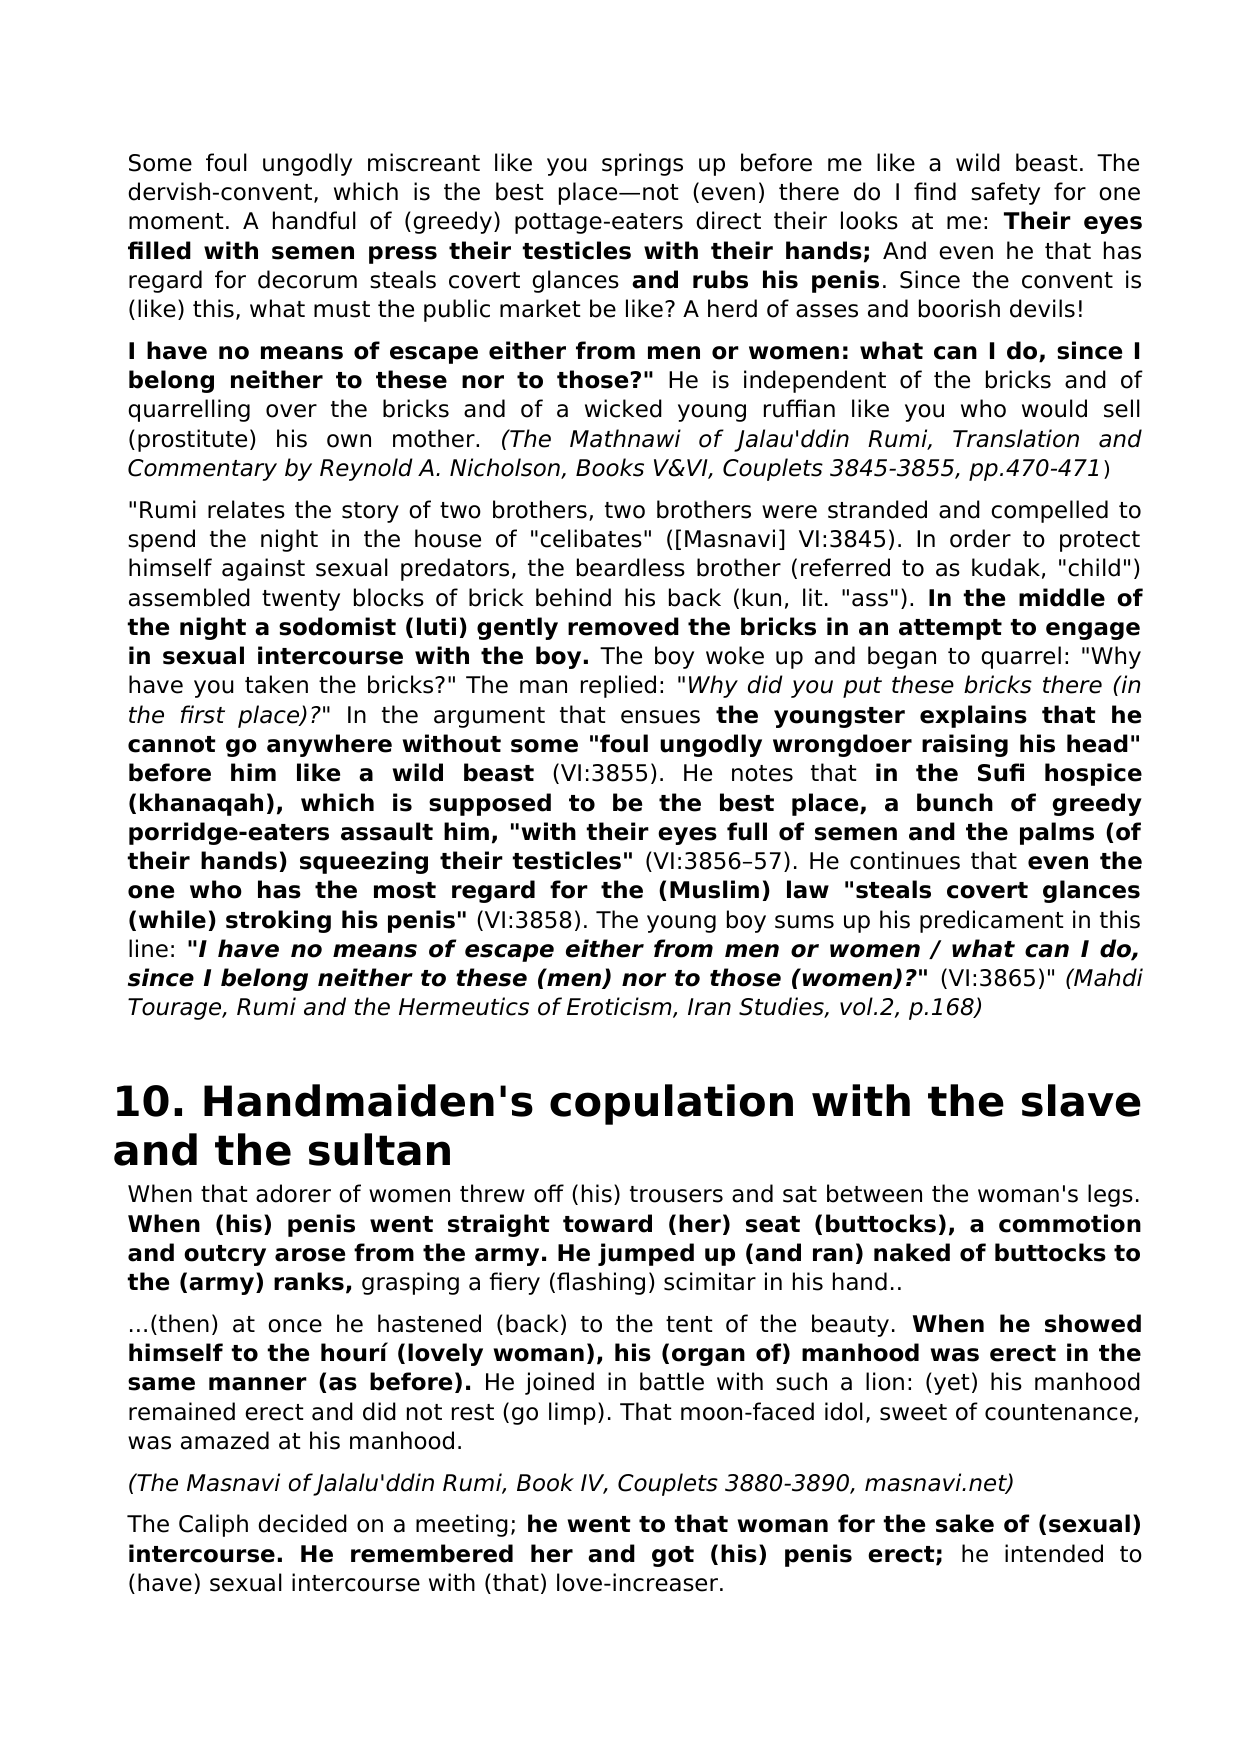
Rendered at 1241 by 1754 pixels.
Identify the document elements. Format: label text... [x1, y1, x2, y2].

text When that adorer of women threw off (his) trousers and sat between the woman's legs. When (his) penis went straight toward (her) seat (buttocks), a commotion and outcry arose from the army. He jumped up (and ran) naked of buttocks to the (army) ranks, grasping a fiery (flashing) scimitar in his hand.. [127, 1181, 1143, 1296]
text (The Masnavi of Jalalu'ddin Rumi, Book IV, Couplets 3880-3890, masnavi.net) [127, 1470, 1143, 1497]
text Some foul ungodly miscreant like you springs up before me like a wild beast. The dervish-convent, which is the best place—not (even) there do I find safety for one moment. A handful of (greedy) pottage-eaters direct their looks at me: Their eyes filled with semen press their testicles with their hands; And even he that has regard for decorum steals covert glances and rubs his penis. Since the convent is (like) this, what must the public market be like? A herd of asses and boorish devils! [127, 150, 1143, 323]
text "Rumi relates the story of two brothers, two brothers were stranded and compelled to spend the night in the house of "celibates" ([Masnavi] VI:3845). In order to protect himself against sexual predators, the beardless brother (referred to as kudak, "child") assembled twenty blocks of brick behind his back (kun, lit. "ass"). In the middle of the night a sodomist (luti) gently removed the bricks in an attempt to engage in sexual intercourse with the boy. The boy woke up and began to quarrel: "Why have you taken the bricks?" The man replied: "Why did you put these bricks there (in the first place)?" In the argument that ensues the youngster explains that he cannot go anywhere without some "foul ungodly wrongdoer raising his head" before him like a wild beast (VI:3855). He notes that in the Sufi hospice (khanaqah), which is supposed to be the best place, a bunch of greedy porridge-eaters assault him, "with their eyes full of semen and the palms (of their hands) squeezing their testicles" (VI:3856–57). He continues that even the one who has the most regard for the (Muslim) law "steals covert glances (while) stroking his penis" (VI:3858). The young boy sums up his predicament in this line: "I have no means of escape either from men or women / what can I do, since I belong neither to these (men) nor to those (women)?" (VI:3865)" (Mahdi Tourage, Rumi and the Hermeutics of Eroticism, Iran Studies, vol.2, p.168) [127, 497, 1143, 1021]
text ...(then) at once he hastened (back) to the tent of the beauty. When he showed himself to the hourí (lovely woman), his (organ of) manhood was erect in the same manner (as before). He joined in battle with such a lion: (yet) his manhood remained erect and did not rest (go limp). That moon-faced idol, sweet of countenance, was amazed at his manhood. [127, 1311, 1143, 1455]
text The Caliph decided on a meeting; he went to that woman for the sake of (sexual) intercourse. He remembered her and got (his) penis erect; he intended to (have) sexual intercourse with (that) love-increaser. [127, 1512, 1143, 1597]
subtitle 10. Handmaiden's copulation with the slave and the sultan [112, 1078, 1165, 1175]
text I have no means of escape either from men or women: what can I do, since I belong neither to these nor to those?" He is independent of the bricks and of quarrelling over the bricks and of a wicked young ruffian like you who would sell (prostitute) his own mother. (The Mathnawi of Jalau'ddin Rumi, Translation and Commentary by Reynold A. Nicholson, Books V&VI, Couplets 3845-3855, pp.470-471) [127, 338, 1143, 482]
